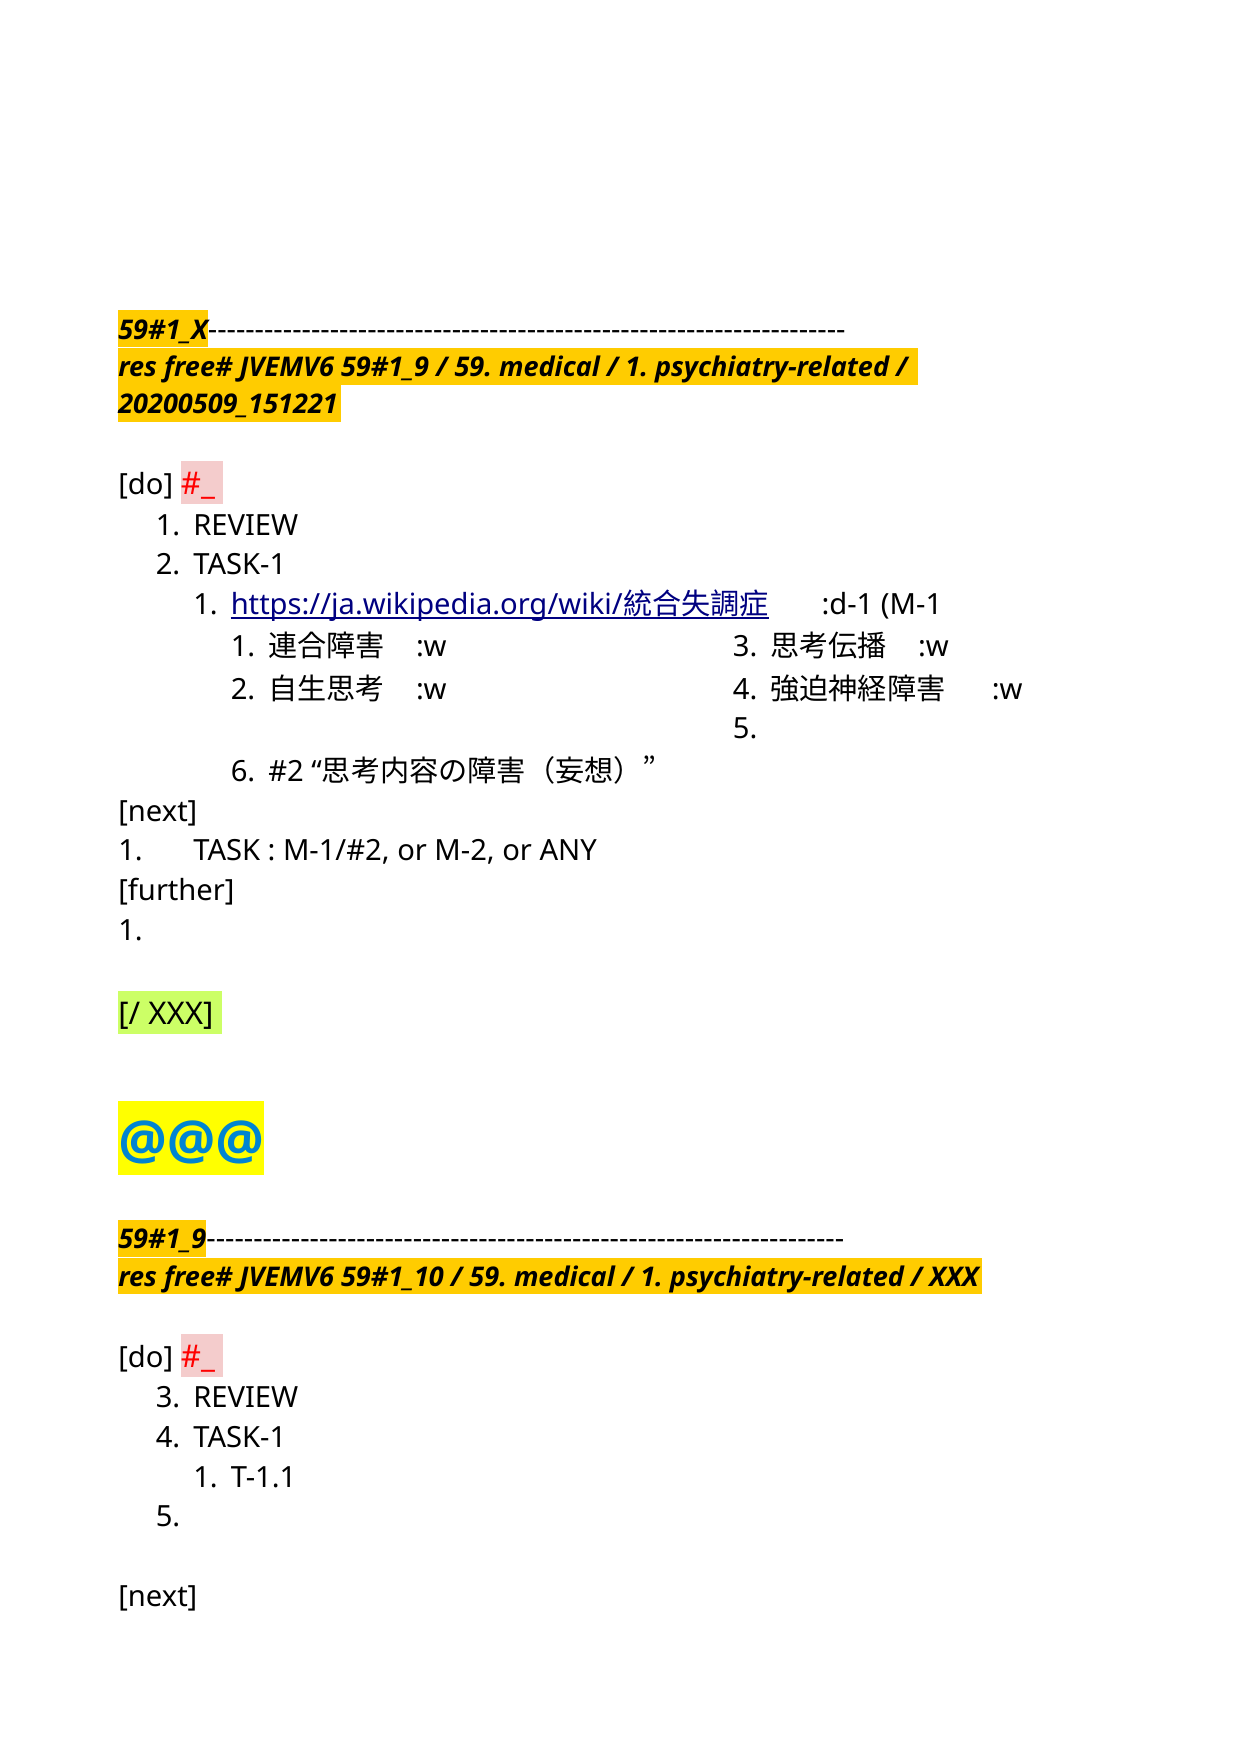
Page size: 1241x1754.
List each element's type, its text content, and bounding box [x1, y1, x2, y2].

text @@@ [118, 1101, 1122, 1175]
list TASK : M-1/#2, or M-2, or ANY [118, 829, 1122, 869]
text res free# JVEMV6 59#1_9 / 59. medical / 1. psychiatry-related / 20200509_151221 [118, 348, 1122, 422]
list T-1.1 [193, 1456, 1122, 1496]
list 連合障害 :w [231, 623, 620, 665]
list REVIEW [156, 1377, 1122, 1416]
list TASK-1 [156, 1416, 1122, 1456]
text res free# JVEMV6 59#1_10 / 59. medical / 1. psychiatry-related / XXX [118, 1257, 1122, 1294]
text [next] [118, 1575, 1122, 1615]
text [do] #_ [118, 461, 1122, 504]
list TASK-1 [156, 544, 1122, 583]
text [do] #_ [118, 1334, 1122, 1377]
list #2 “思考内容の障害（妄想）” [231, 747, 1122, 790]
list 自生思考 :w [231, 665, 620, 708]
text [/ XXX] [118, 949, 1122, 1034]
list 強迫神経障害 :w [733, 665, 1122, 708]
list 思考伝播 :w [733, 623, 1122, 665]
list REVIEW [156, 504, 1122, 544]
text 59#1_9-------------------------------------------------------------------- [118, 1218, 1122, 1257]
text [next] [118, 790, 1122, 829]
text [further] [118, 869, 1122, 909]
list https://ja.wikipedia.org/wiki/統合失調症 :d-1 (M-1 [193, 583, 1122, 623]
text 59#1_X-------------------------------------------------------------------- [118, 308, 1122, 348]
